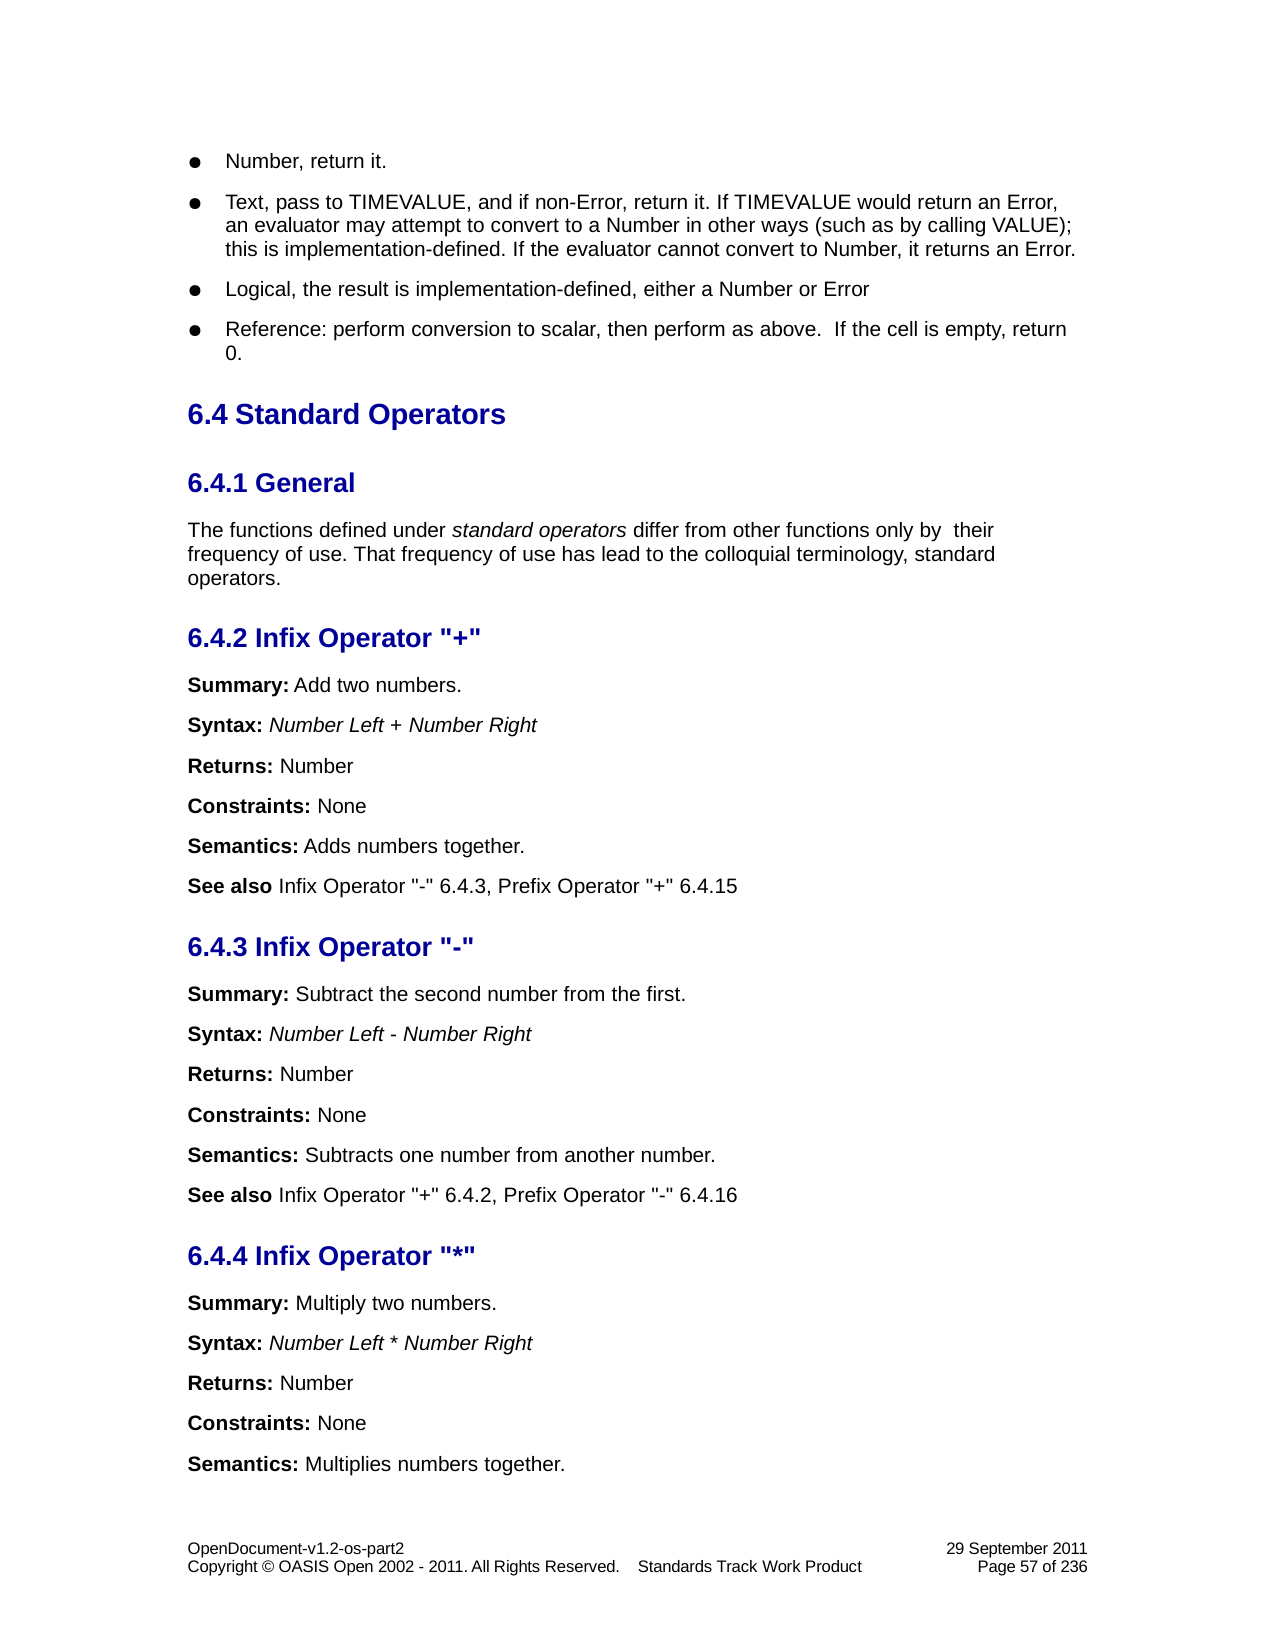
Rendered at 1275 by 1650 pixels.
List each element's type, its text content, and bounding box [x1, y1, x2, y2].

subtitle Standard Operators [187, 398, 1088, 431]
text Semantics: Adds numbers together. [187, 834, 1088, 858]
list Number, return it. [187, 150, 1088, 173]
subtitle General [187, 468, 1088, 498]
subtitle Infix Operator "*" [187, 1240, 1088, 1270]
text Returns: Number [187, 754, 1088, 778]
list Reference: perform conversion to scalar, then perform as above. If the cell is empty, return 0. [187, 318, 1088, 365]
subtitle Infix Operator "-" [187, 932, 1088, 962]
text Summary: Subtract the second number from the first. [187, 982, 1088, 1006]
text Semantics: Subtracts one number from another number. [187, 1143, 1088, 1167]
list Text, pass to TIMEVALUE, and if non-Error, return it. If TIMEVALUE would return an Error, an evaluator may attempt to convert to a Number in other ways (such as by calling VALUE); this is implementation-defined. If the evaluator cannot convert to Number, it returns an Error. [187, 190, 1088, 261]
text The functions defined under standard operators differ from other functions only by their frequency of use. That frequency of use has lead to the colloquial terminology, standard operators. [187, 519, 1088, 589]
text Returns: Number [187, 1063, 1088, 1086]
text Syntax: Number Left + Number Right [187, 714, 1088, 737]
text Constraints: None [187, 1103, 1088, 1127]
text See also Infix Operator "-" 6.4.3, Prefix Operator "+" 6.4.15 [187, 875, 1088, 898]
text Constraints: None [187, 794, 1088, 818]
text Syntax: Number Left * Number Right [187, 1331, 1088, 1355]
text See also Infix Operator "+" 6.4.2, Prefix Operator "-" 6.4.16 [187, 1183, 1088, 1207]
text Semantics: Multiplies numbers together. [187, 1452, 1088, 1476]
text Summary: Multiply two numbers. [187, 1291, 1088, 1315]
text Summary: Add two numbers. [187, 674, 1088, 697]
subtitle Infix Operator "+" [187, 623, 1088, 653]
text Constraints: None [187, 1412, 1088, 1435]
list Logical, the result is implementation-defined, either a Number or Error [187, 277, 1088, 301]
text Syntax: Number Left - Number Right [187, 1023, 1088, 1046]
text Returns: Number [187, 1372, 1088, 1395]
